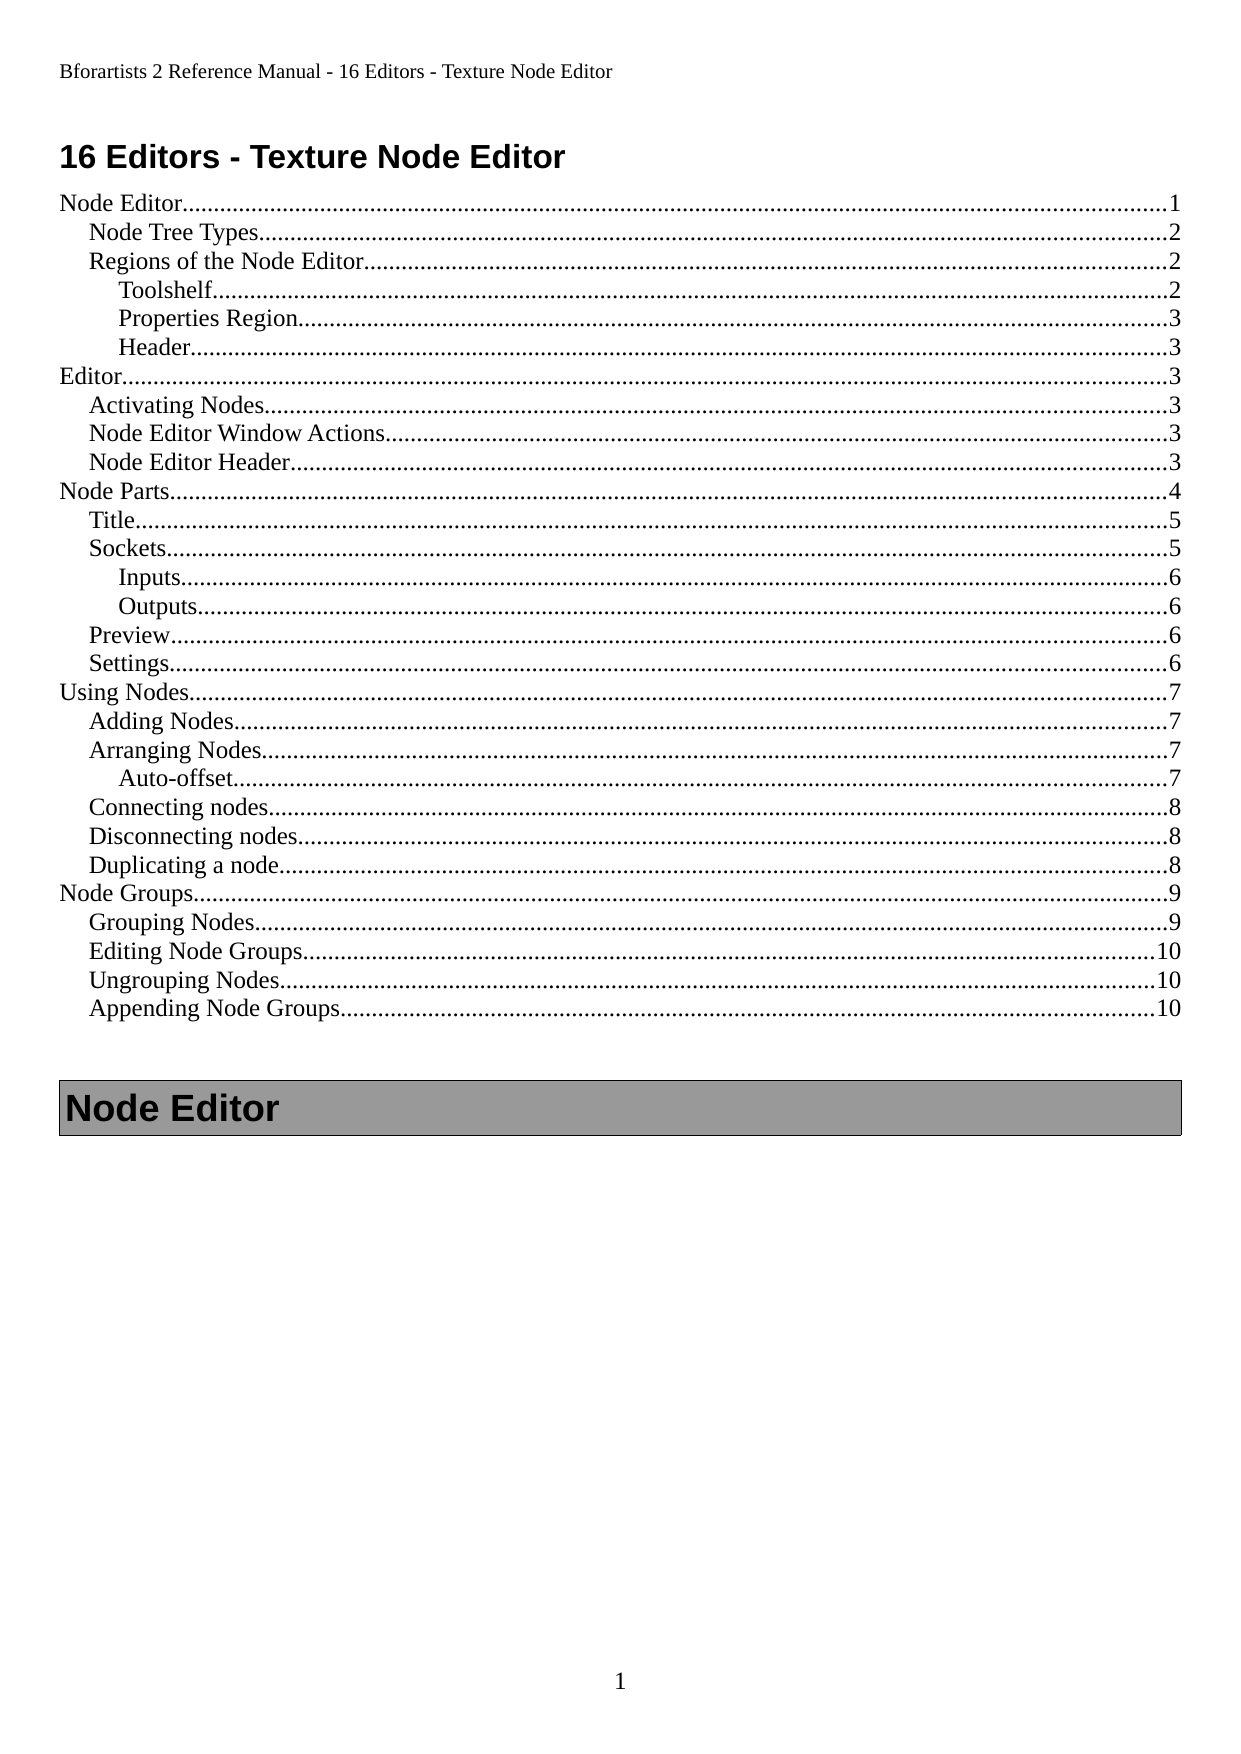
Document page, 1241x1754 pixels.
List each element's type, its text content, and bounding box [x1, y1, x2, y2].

text Node Groups 9 [59, 878, 1181, 907]
text Node Tree Types 2 [88, 217, 1181, 246]
text Appending Node Groups 10 [88, 993, 1181, 1022]
subtitle 16 Editors - Texture Node Editor [59, 138, 1181, 176]
text Ungrouping Nodes 10 [88, 965, 1181, 993]
text Editing Node Groups 10 [88, 936, 1181, 965]
text Settings 6 [88, 648, 1181, 677]
text Sockets 5 [88, 533, 1181, 562]
text Duplicating a node 8 [88, 850, 1181, 878]
text Inputs 6 [118, 562, 1181, 591]
text Auto-offset 7 [118, 763, 1181, 792]
text Properties Region 3 [118, 303, 1181, 332]
text Editor 3 [59, 361, 1181, 390]
text Connecting nodes 8 [88, 792, 1181, 821]
text Using Nodes 7 [59, 677, 1181, 706]
text Header 3 [118, 332, 1181, 361]
text Preview 6 [88, 620, 1181, 648]
text Grouping Nodes 9 [88, 907, 1181, 936]
text Toolshelf 2 [118, 275, 1181, 303]
text Node Parts 4 [59, 476, 1181, 505]
text Outputs 6 [118, 591, 1181, 620]
text Node Editor Window Actions 3 [88, 418, 1181, 447]
text Node Editor Header 3 [88, 447, 1181, 476]
text Title 5 [88, 505, 1181, 533]
text Node Editor 1 [59, 188, 1181, 217]
text Regions of the Node Editor 2 [88, 246, 1181, 275]
text Activating Nodes 3 [88, 390, 1181, 418]
text Disconnecting nodes 8 [88, 821, 1181, 850]
table_header Node Editor [60, 1081, 1181, 1135]
text Adding Nodes 7 [88, 706, 1181, 735]
text Arranging Nodes 7 [88, 735, 1181, 763]
